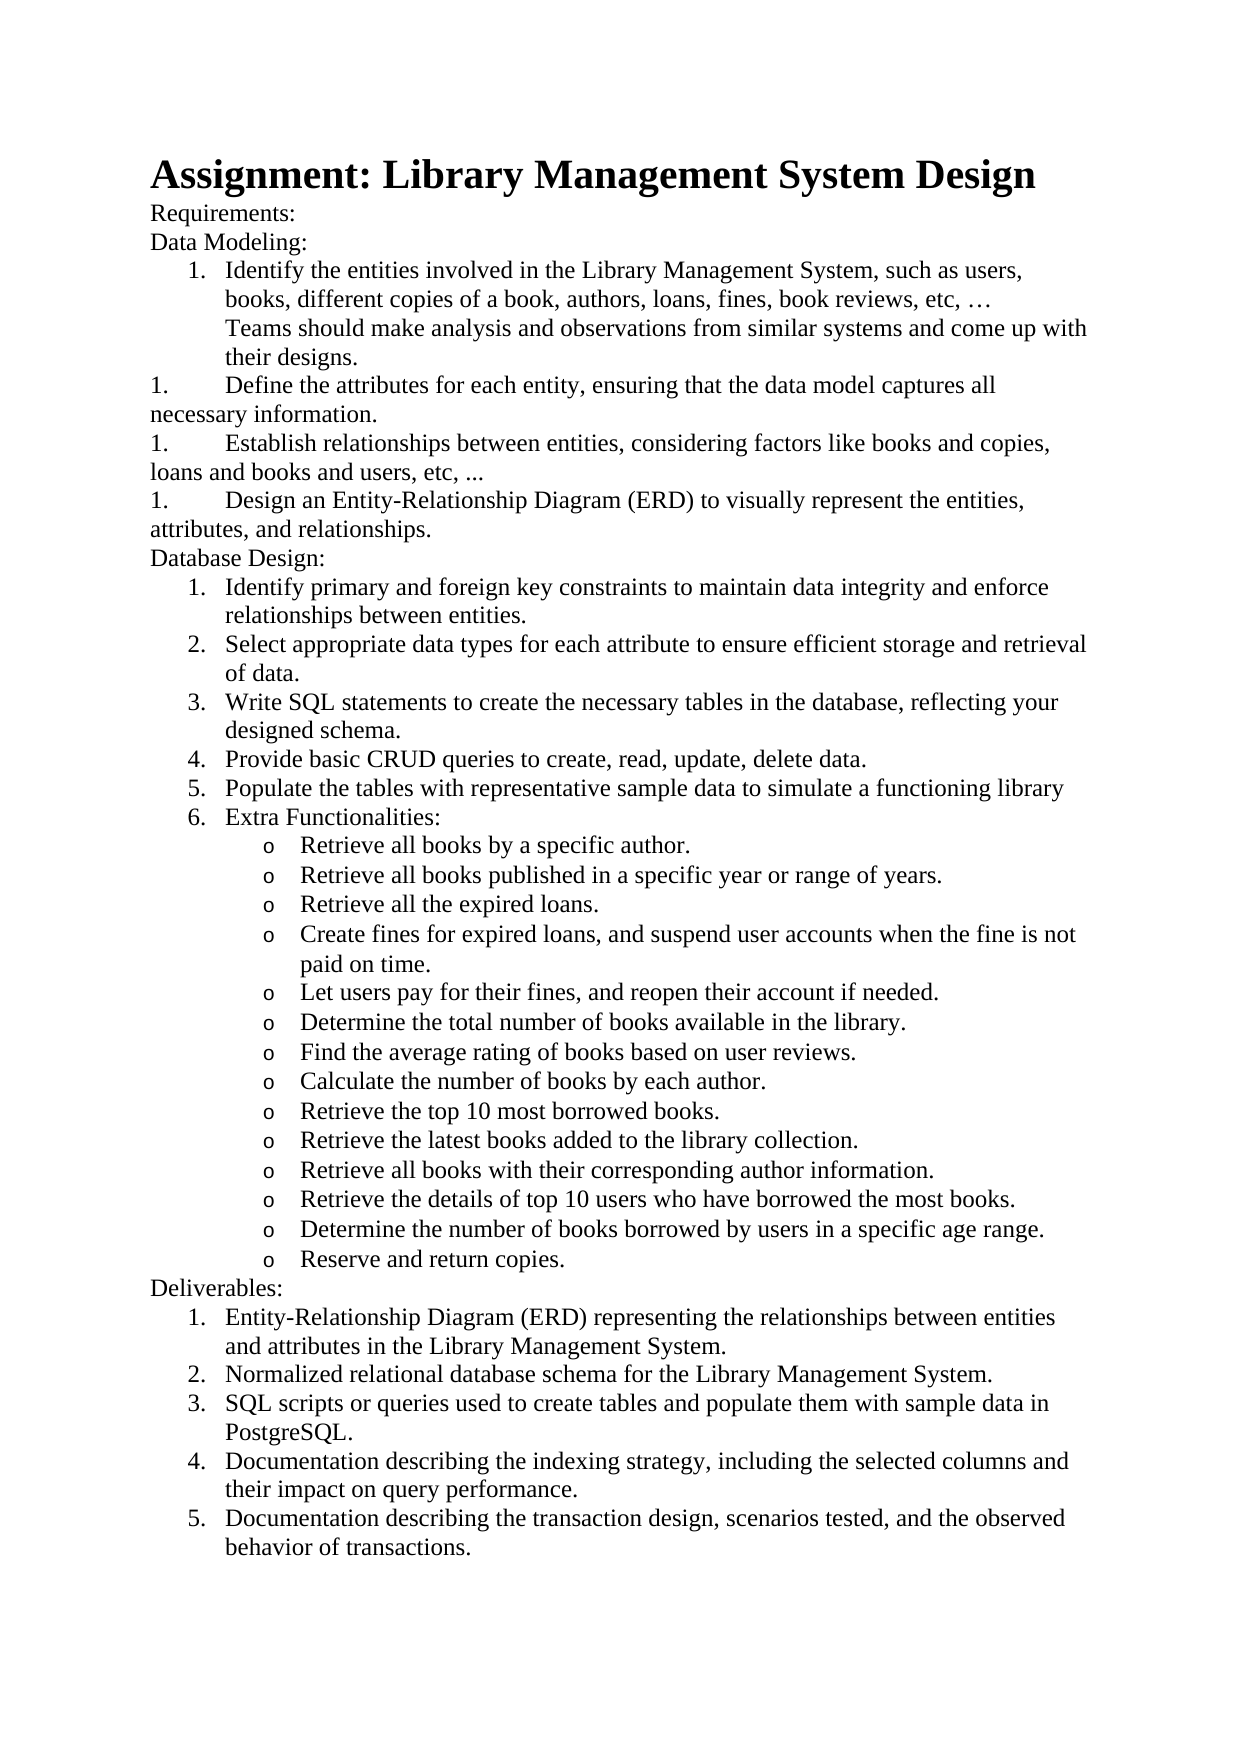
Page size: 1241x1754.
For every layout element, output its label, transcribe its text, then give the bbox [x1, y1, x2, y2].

list Normalized relational database schema for the Library Management System. [187, 1359, 1090, 1388]
list Retrieve all the expired loans. [262, 889, 1090, 919]
list Identify the entities involved in the Library Management System, such as users, books, different copies of a book, authors, loans, fines, book reviews, etc, … [187, 255, 1090, 313]
text Assignment: Library Management System Design [150, 150, 1090, 198]
list Calculate the number of books by each author. [262, 1066, 1090, 1096]
list Entity-Relationship Diagram (ERD) representing the relationships between entities and attributes in the Library Management System. [187, 1302, 1090, 1359]
list Design an Entity-Relationship Diagram (ERD) to visually represent the entities, attributes, and relationships. [150, 485, 1090, 543]
list Retrieve the latest books added to the library collection. [262, 1125, 1090, 1155]
list Create fines for expired loans, and suspend user accounts when the fine is not paid on time. [262, 919, 1090, 977]
list Define the attributes for each entity, ensuring that the data model captures all necessary information. [150, 370, 1090, 428]
list Determine the number of books borrowed by users in a specific age range. [262, 1214, 1090, 1244]
list Retrieve all books published in a specific year or range of years. [262, 860, 1090, 889]
list Retrieve all books with their corresponding author information. [262, 1155, 1090, 1184]
list Retrieve the top 10 most borrowed books. [262, 1096, 1090, 1125]
list Write SQL statements to create the necessary tables in the database, reflecting your designed schema. [187, 687, 1090, 744]
list Documentation describing the indexing strategy, including the selected columns and their impact on query performance. [187, 1446, 1090, 1503]
text Data Modeling: [150, 227, 1090, 255]
list Documentation describing the transaction design, scenarios tested, and the observed behavior of transactions. [187, 1503, 1090, 1561]
list Provide basic CRUD queries to create, read, update, delete data. [187, 744, 1090, 773]
text Teams should make analysis and observations from similar systems and come up with their designs. [225, 313, 1090, 370]
text Requirements: [150, 198, 1090, 227]
list Extra Functionalities: [187, 802, 1090, 830]
list Let users pay for their fines, and reopen their account if needed. [262, 977, 1090, 1007]
list Populate the tables with representative sample data to simulate a functioning library [187, 773, 1090, 802]
list Establish relationships between entities, considering factors like books and copies, loans and books and users, etc, ... [150, 428, 1090, 485]
list SQL scripts or queries used to create tables and populate them with sample data in PostgreSQL. [187, 1388, 1090, 1446]
list Find the average rating of books based on user reviews. [262, 1037, 1090, 1066]
list Select appropriate data types for each attribute to ensure efficient storage and retrieval of data. [187, 629, 1090, 687]
list Retrieve all books by a specific author. [262, 830, 1090, 860]
text Database Design: [150, 543, 1090, 572]
list Reserve and return copies. [262, 1244, 1090, 1273]
list Determine the total number of books available in the library. [262, 1007, 1090, 1037]
text Deliverables: [150, 1273, 1090, 1302]
list Retrieve the details of top 10 users who have borrowed the most books. [262, 1184, 1090, 1214]
list Identify primary and foreign key constraints to maintain data integrity and enforce relationships between entities. [187, 572, 1090, 629]
